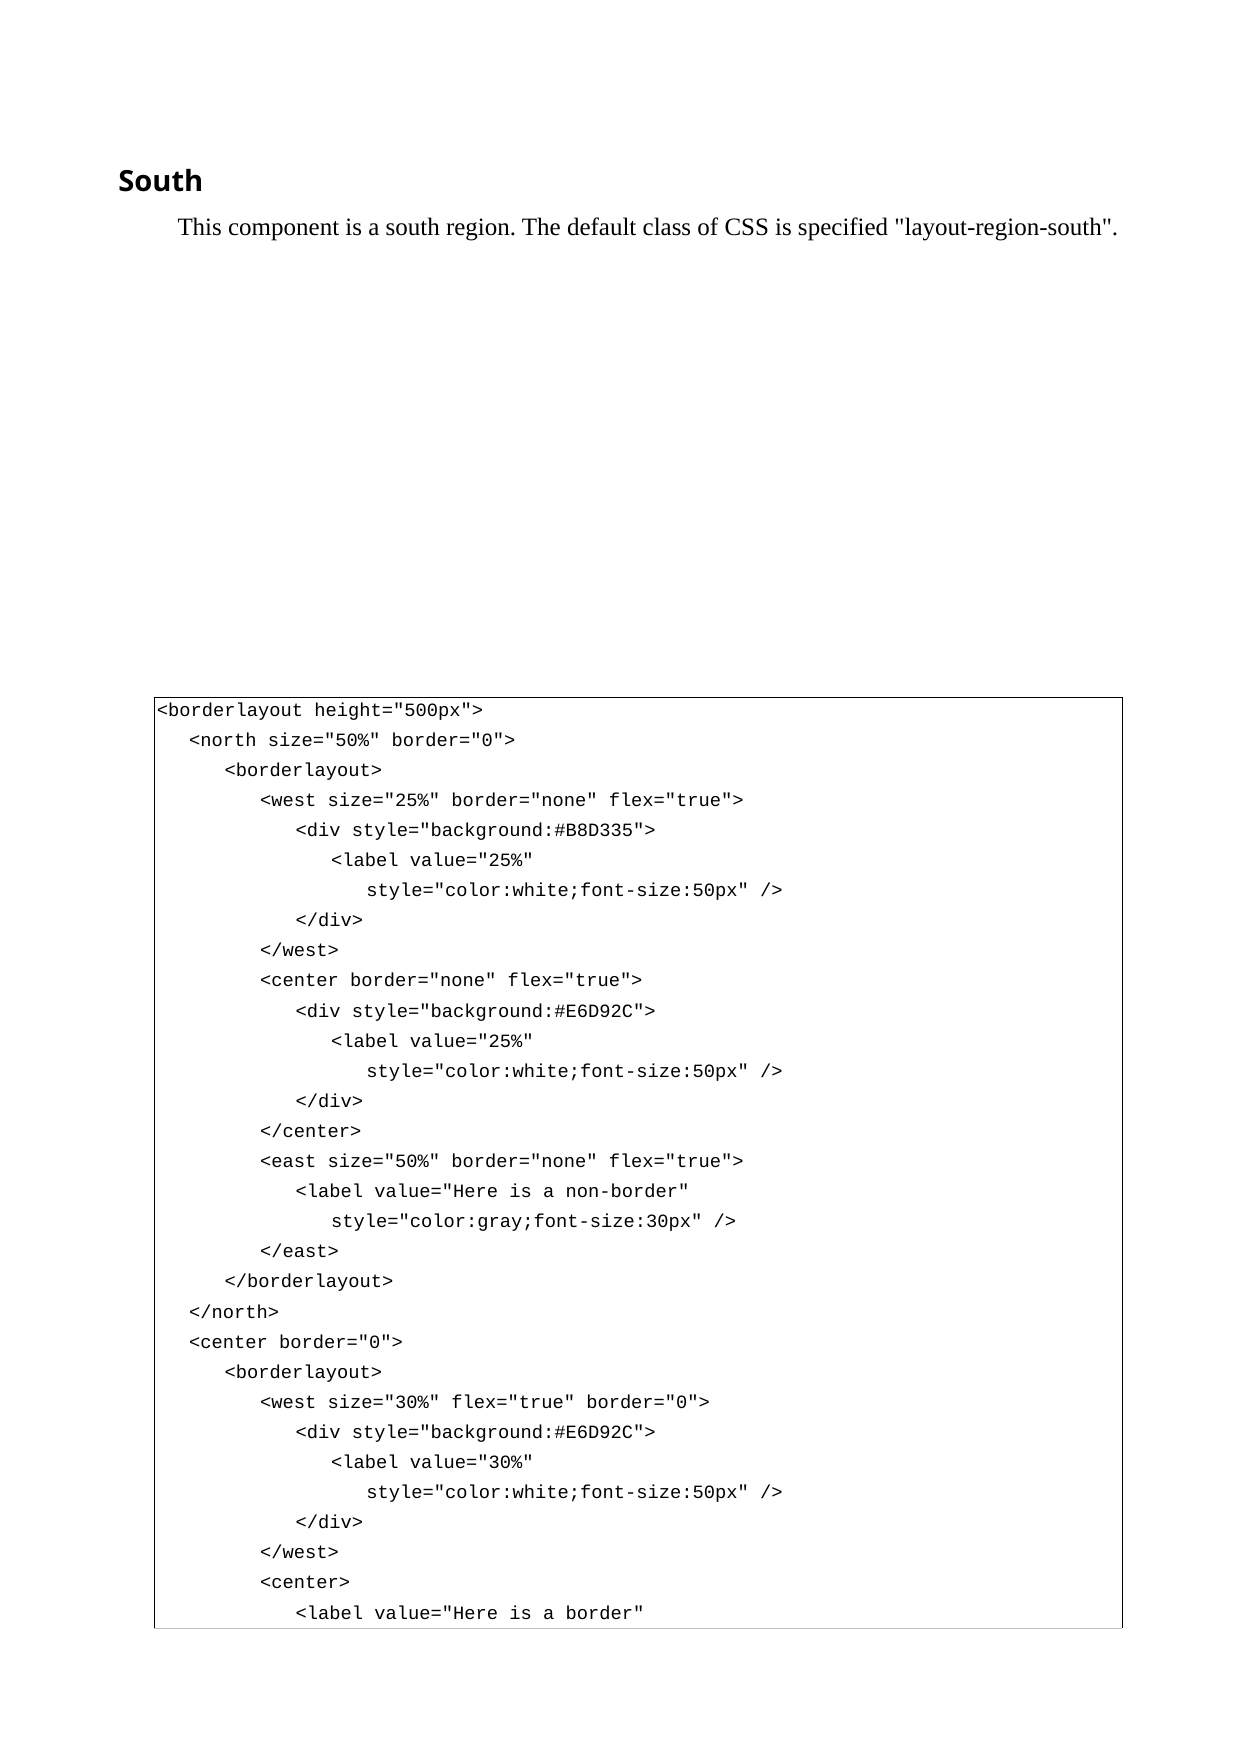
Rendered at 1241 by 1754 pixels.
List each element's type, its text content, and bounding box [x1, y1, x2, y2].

text style="color:white;font-size:50px" /> [155, 1480, 1122, 1504]
text <label value="25%" [155, 1028, 1122, 1053]
text </borderlayout> [155, 1269, 1122, 1293]
text <div style="background:#E6D92C"> [155, 1420, 1122, 1444]
text <div style="background:#B8D335"> [155, 818, 1122, 842]
text <center> [155, 1570, 1122, 1594]
text <borderlayout height="500px"> [155, 698, 1122, 722]
text <label value="30%" [155, 1450, 1122, 1474]
text <north size="50%" border="0"> [155, 727, 1122, 752]
text <center border="0"> [155, 1329, 1122, 1354]
text </north> [155, 1299, 1122, 1324]
text </east> [155, 1239, 1122, 1263]
text <label value="25%" [155, 848, 1122, 872]
text style="color:white;font-size:50px" /> [155, 878, 1122, 902]
text style="color:gray;font-size:30px" /> [155, 1209, 1122, 1233]
text style="color:white;font-size:50px" /> [155, 1058, 1122, 1083]
text This component is a south region. The default class of CSS is specified "layout-region-south". [177, 213, 1122, 240]
text </center> [155, 1119, 1122, 1143]
text <center border="none" flex="true"> [155, 968, 1122, 992]
text </div> [155, 908, 1122, 932]
text <west size="30%" flex="true" border="0"> [155, 1390, 1122, 1414]
subtitle South [118, 161, 1122, 200]
text </west> [155, 938, 1122, 962]
text <borderlayout> [155, 757, 1122, 782]
text <div style="background:#E6D92C"> [155, 998, 1122, 1023]
text <label value="Here is a non-border" [155, 1179, 1122, 1203]
text </west> [155, 1540, 1122, 1564]
text <borderlayout> [155, 1359, 1122, 1384]
text </div> [155, 1510, 1122, 1534]
text <west size="25%" border="none" flex="true"> [155, 788, 1122, 812]
text <label value="Here is a border" [155, 1600, 1122, 1628]
text <east size="50%" border="none" flex="true"> [155, 1149, 1122, 1173]
text </div> [155, 1089, 1122, 1113]
